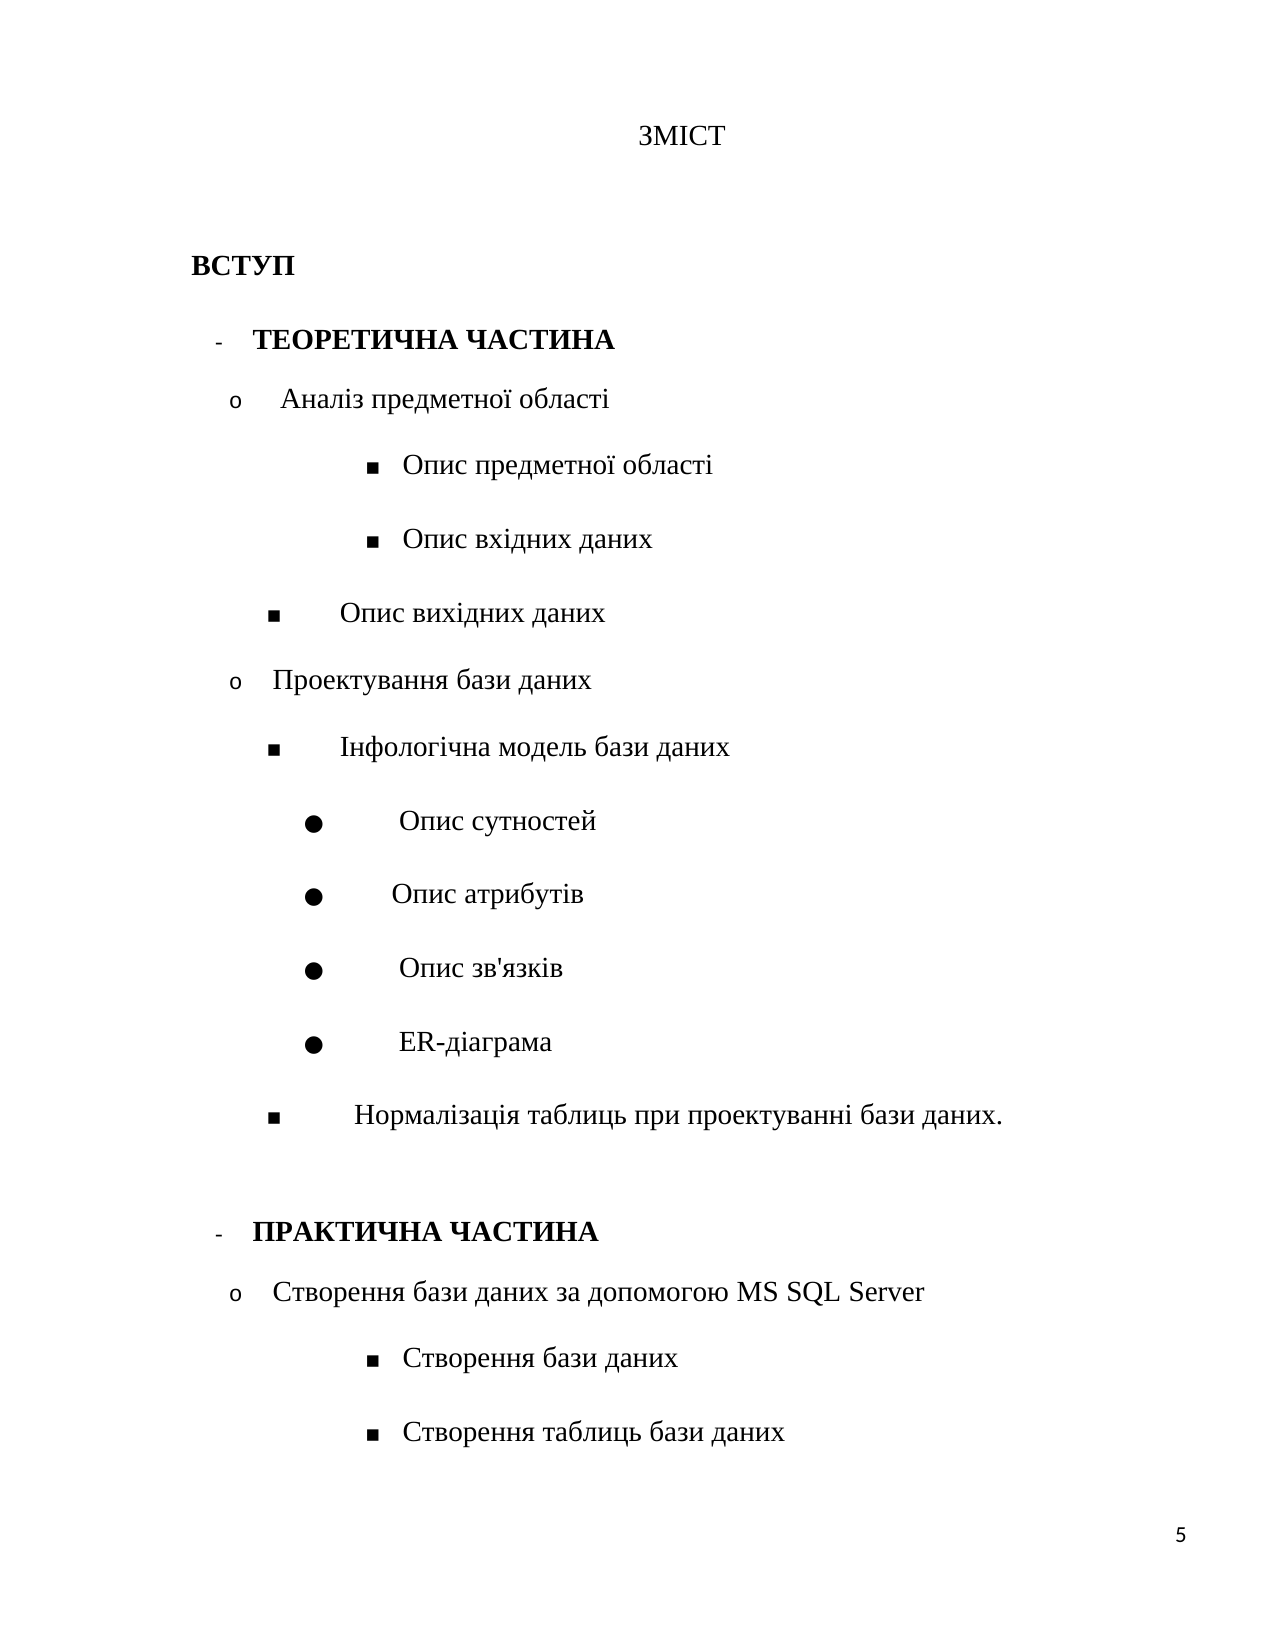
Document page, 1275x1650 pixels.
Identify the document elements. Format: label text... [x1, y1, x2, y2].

list Опис предметної області [365, 441, 1186, 488]
list Інфологічна модель бази даних [266, 722, 1186, 769]
list Створення бази даних за допомогою MS SQL Server [228, 1274, 1186, 1308]
list Опис атрибутів [303, 870, 1186, 917]
list Створення бази даних [365, 1333, 1186, 1380]
list Створення таблиць бази даних [365, 1407, 1186, 1454]
list ER-діаграма [303, 1017, 1186, 1064]
list Опис вихідних даних [266, 589, 1186, 636]
text ВСТУП [191, 248, 1186, 282]
list Нормалізація таблиць при проектуванні бази даних. [266, 1091, 1186, 1174]
list Аналіз предметної області [228, 381, 1186, 415]
text ЗМІСТ [177, 118, 1186, 152]
list Проектування бази даних [228, 662, 1186, 697]
list Опис вхідних даних [365, 514, 1186, 562]
list ТЕОРЕТИЧНА ЧАСТИНА [215, 322, 1186, 355]
list ПРАКТИЧНА ЧАСТИНА [215, 1214, 1186, 1248]
list Опис зв'язків [303, 943, 1186, 990]
list Опис сутностей [303, 796, 1186, 843]
